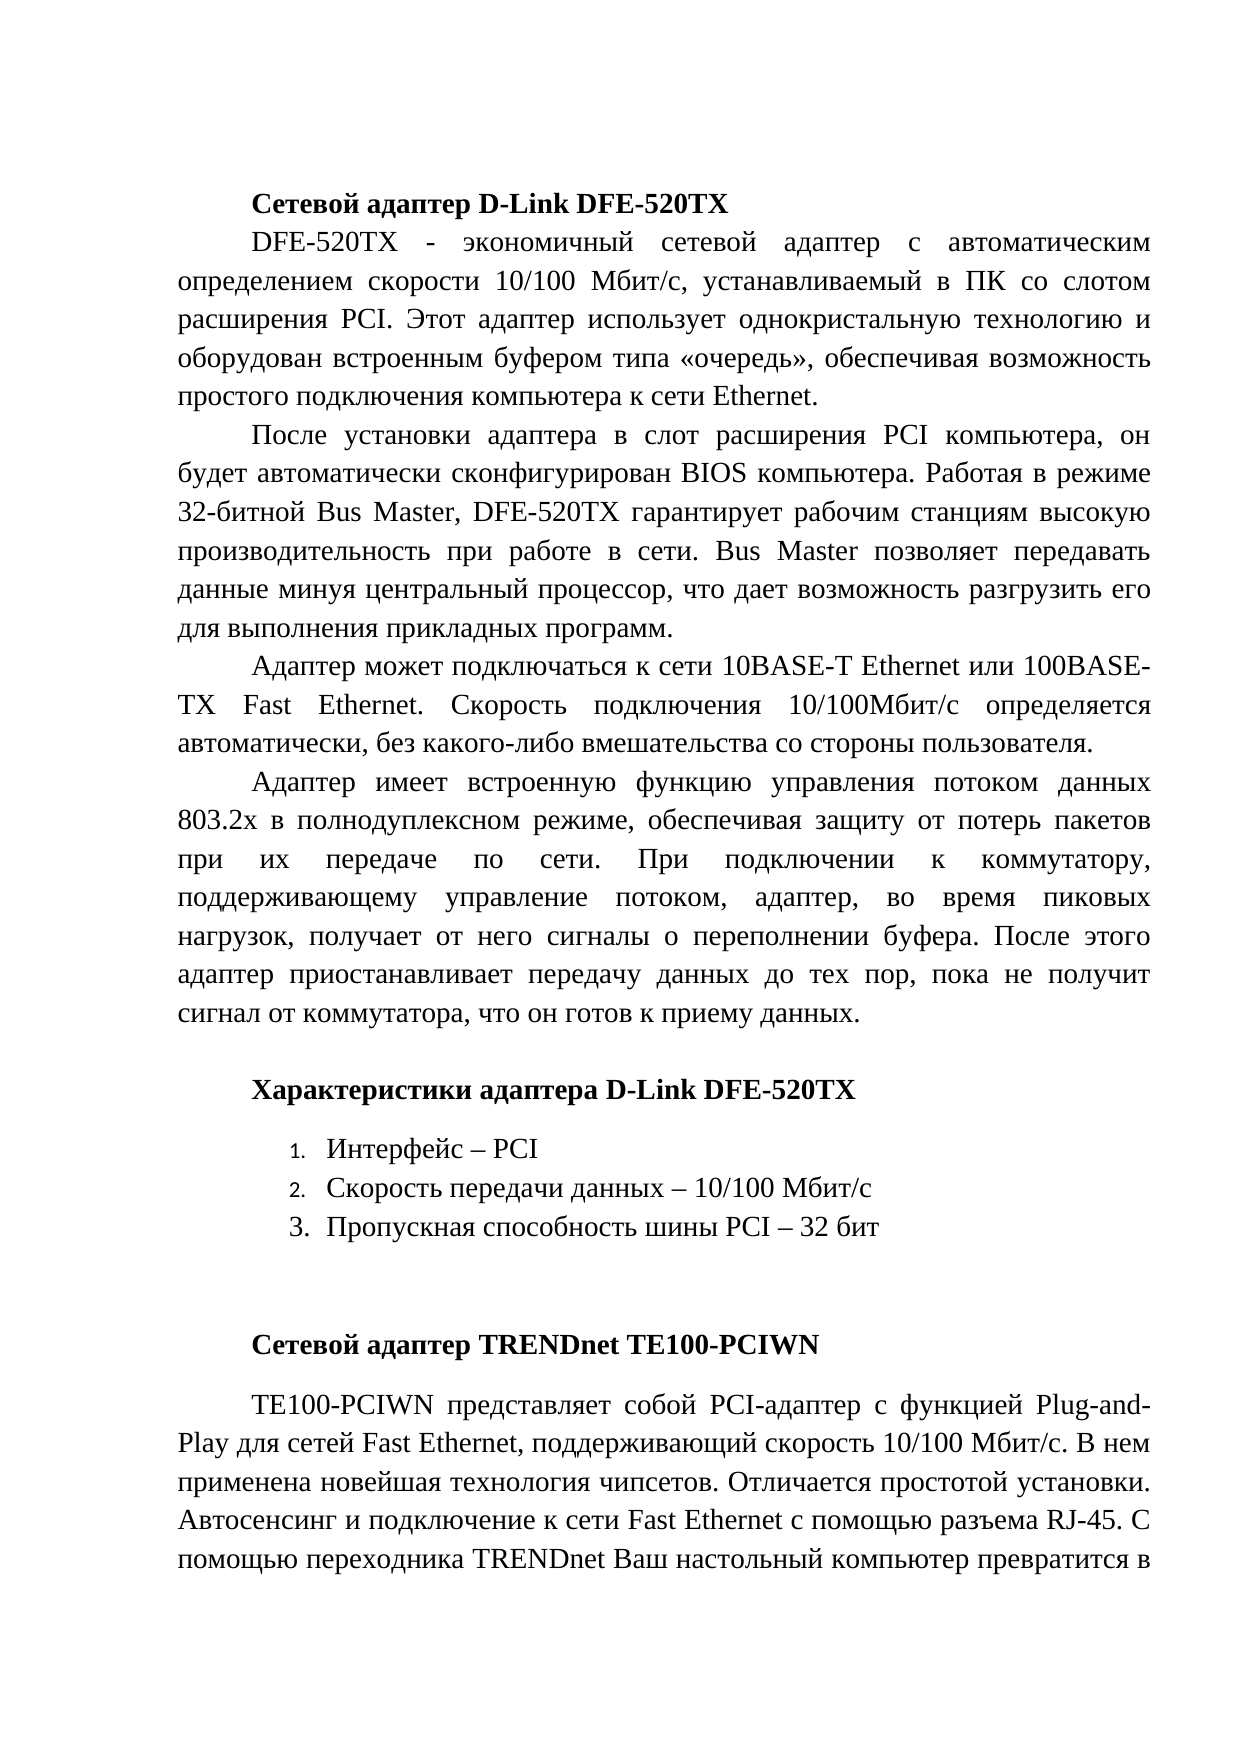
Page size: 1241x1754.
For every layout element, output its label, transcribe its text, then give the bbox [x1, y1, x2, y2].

list Интерфейс – PCI [288, 1132, 1152, 1165]
list Скорость передачи данных – 10/100 Мбит/с [288, 1170, 1152, 1204]
text Адаптер имеет встроенную функцию управления потоком данных 803.2х в полнодуплексном режиме, обеспечивая защиту от потерь пакетов при их передаче по сети. При подключении к коммутатору, поддерживающему управление потоком, адаптер, во время пиковых нагрузок, получает от него сигналы о переполнении буфера. После этого адаптер приостанавливает передачу данных до тех пор, пока не получит сигнал от коммутатора, что он готов к приему данных. [177, 764, 1152, 1029]
text После установки адаптера в слот расширения PCI компьютера, он будет автоматически сконфигурирован BIOS компьютера. Работая в режиме 32-битной Bus Master, DFE-520TX гарантирует рабочим станциям высокую производительность при работе в сети. Bus Master позволяет передавать данные минуя центральный процессор, что дает возможность разгрузить его для выполнения прикладных программ. [177, 417, 1152, 643]
text Характеристики адаптера D-Link DFE-520TX [177, 1072, 1152, 1106]
subtitle Сетевой адаптер D-Link DFE-520TX [177, 186, 1152, 219]
text TE100-PCIWN представляет собой PCI-адаптер с функцией Plug-and-Play для сетей Fast Ethernet, поддерживающий скорость 10/100 Мбит/с. В нем применена новейшая технология чипсетов. Отличается простотой установки. Автосенсинг и подключение к сети Fast Ethernet с помощью разъема RJ-45. С помощью переходника TRENDnet Ваш настольный компьютер превратится в [177, 1387, 1152, 1574]
list Пропускная способность шины PCI – 32 бит [288, 1209, 1152, 1242]
text DFE-520TX - экономичный сетевой адаптер с автоматическим определением скорости 10/100 Мбит/с, устанавливаемый в ПК со слотом расширения PCI. Этот адаптер использует однокристальную технологию и оборудован встроенным буфером типа «очередь», обеспечивая возможность простого подключения компьютера к сети Ethernet. [177, 224, 1152, 412]
text Адаптер может подключаться к сети 10BASE-T Ethernet или 100BASE-TX Fast Ethernet. Скорость подключения 10/100Мбит/с определяется автоматически, без какого-либо вмешательства со стороны пользователя. [177, 648, 1152, 759]
text Сетевой адаптер TRENDnet TE100-PCIWN [251, 1327, 1152, 1361]
